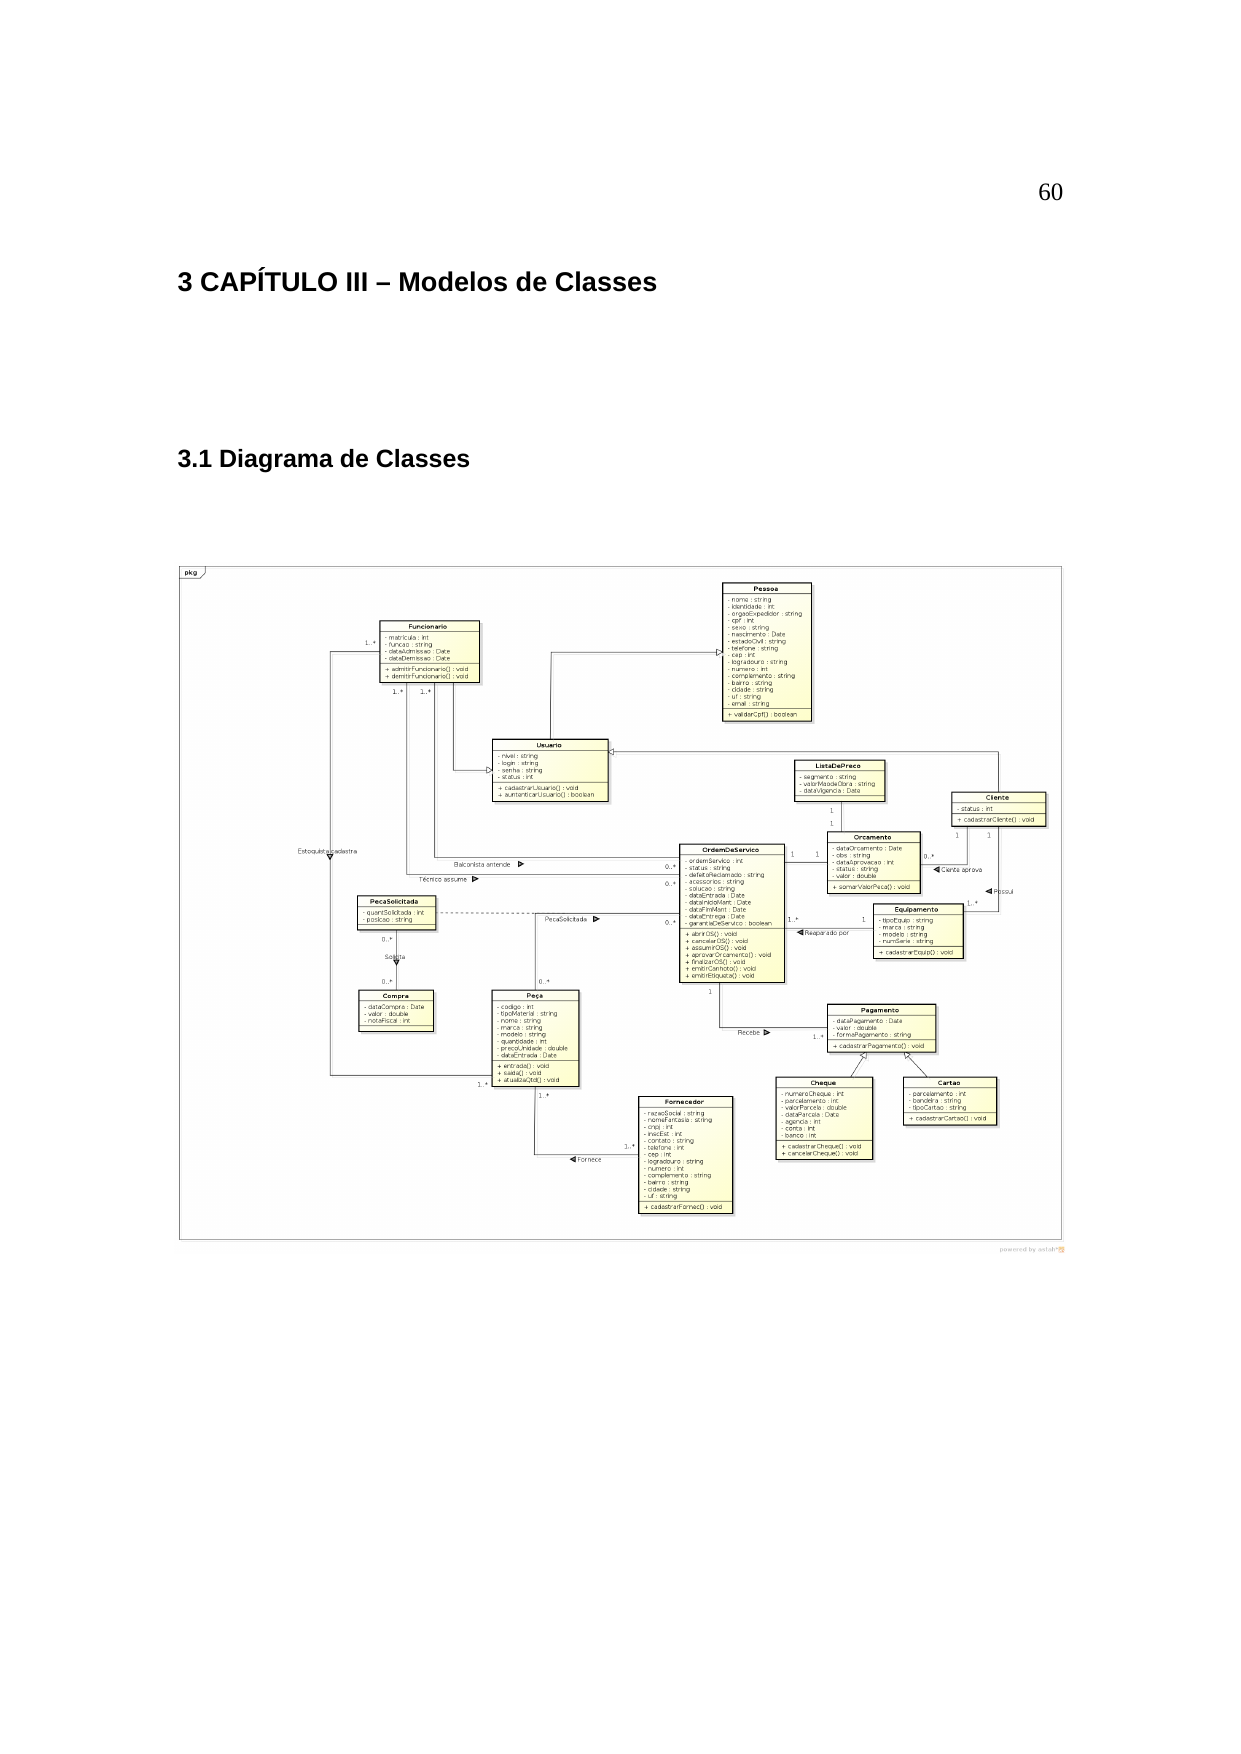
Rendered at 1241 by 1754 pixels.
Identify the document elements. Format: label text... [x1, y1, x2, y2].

picture [174, 562, 1066, 1254]
subtitle Diagrama de Classes [177, 444, 1063, 473]
subtitle CAPÍTULO III – Modelos de Classes [177, 266, 1063, 297]
